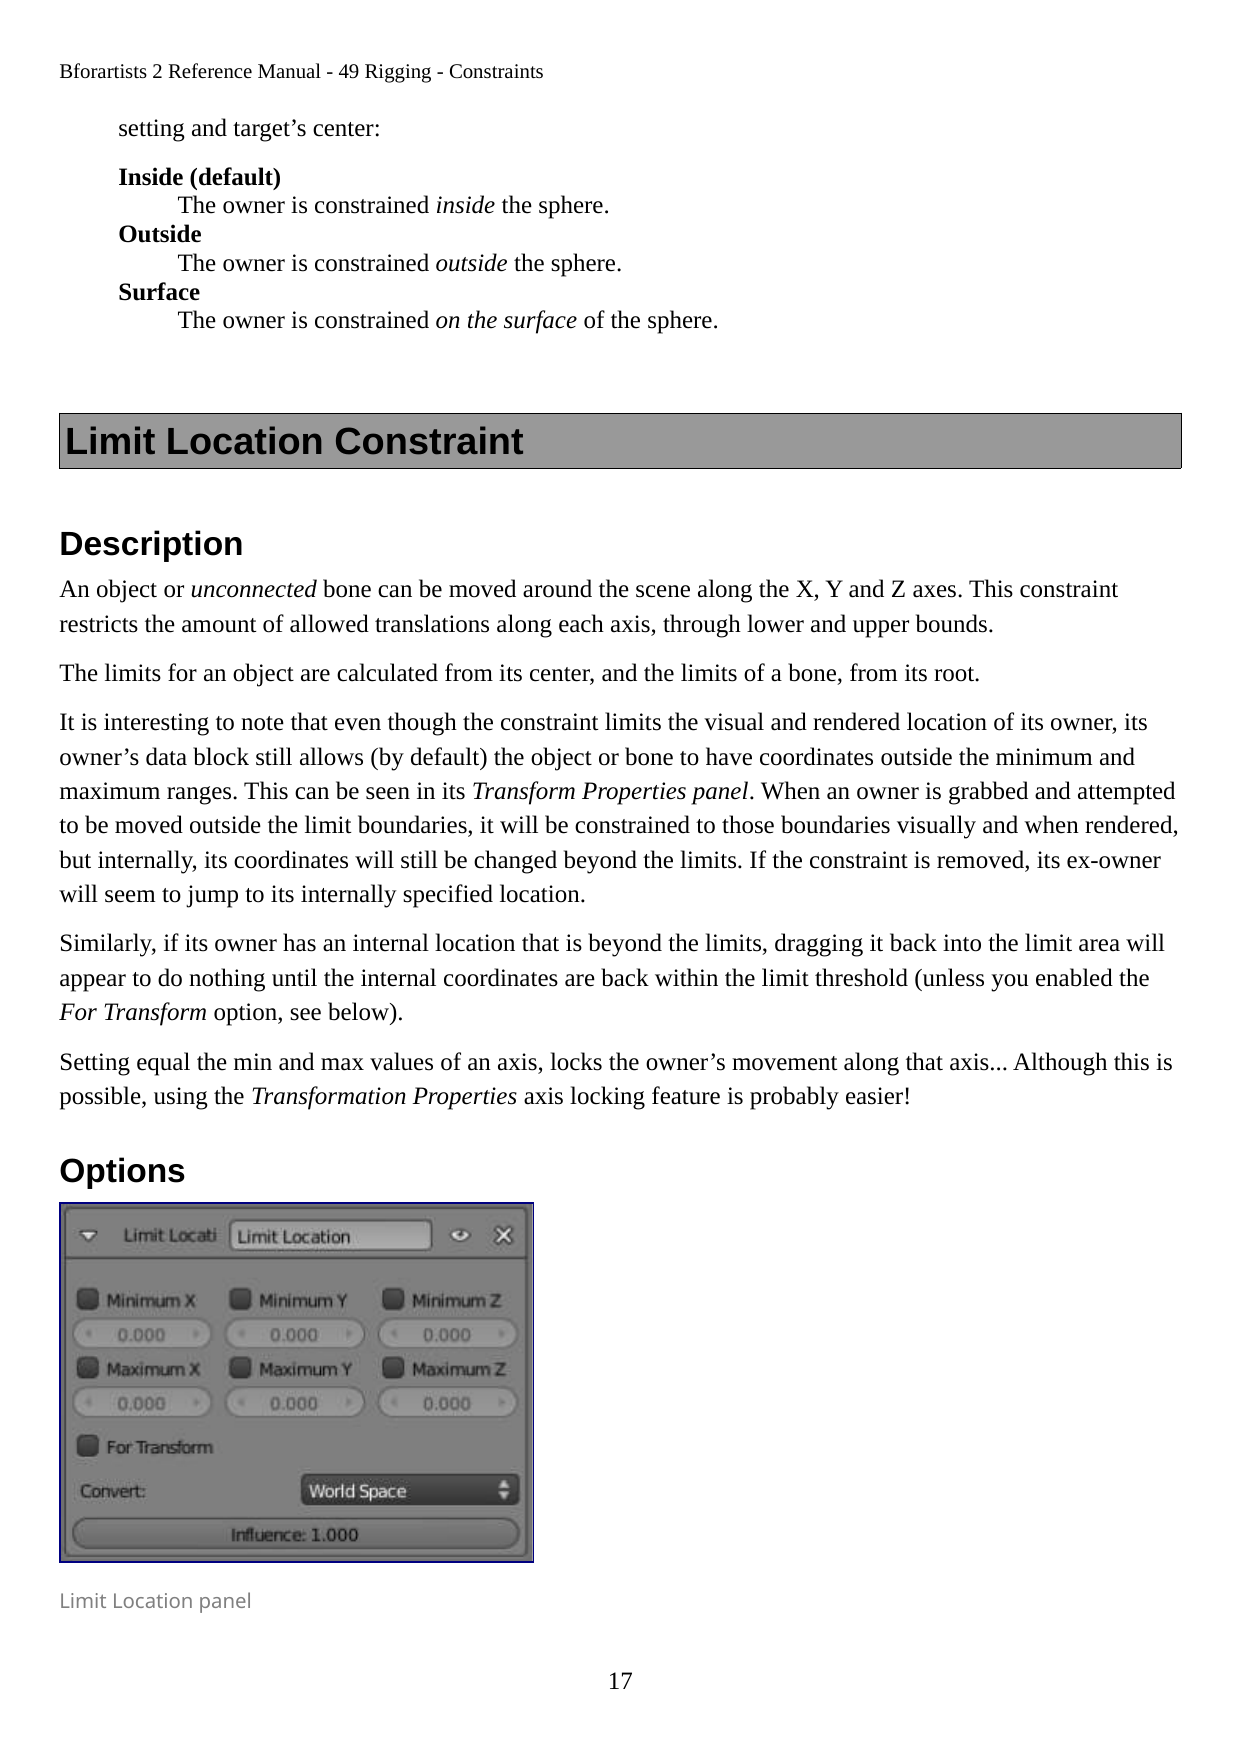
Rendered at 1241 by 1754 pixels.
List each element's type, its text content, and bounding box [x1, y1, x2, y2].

subtitle Surface [118, 277, 1181, 305]
text An object or unconnected bone can be moved around the scene along the X, Y and Z axes. This constraint restricts the amount of allowed translations along each axis, through lower and upper bounds. [59, 574, 1181, 638]
picture [61, 1204, 533, 1561]
text Setting equal the min and max values of an axis, locks the owner’s movement along that axis... Although this is possible, using the Transformation Properties axis locking feature is probably easier! [59, 1047, 1181, 1110]
text The limits for an object are calculated from its center, and the limits of a bone, from its root. [59, 658, 1181, 687]
subtitle Inside (default) [118, 162, 1181, 190]
subtitle Options [59, 1151, 1181, 1189]
text It is interesting to note that even though the constraint limits the visual and rendered location of its owner, its owner’s data block still allows (by default) the object or bone to have coordinates outside the minimum and maximum ranges. This can be seen in its Transform Properties panel. When an owner is grabbed and attempted to be moved outside the limit boundaries, it will be constrained to those boundaries visually and when rendered, but internally, its coordinates will still be changed beyond the limits. If the constraint is removed, its ex-owner will seem to jump to its internally specified location. [59, 707, 1181, 908]
table_header Limit Location Constraint [60, 414, 1181, 468]
subtitle Description [59, 523, 1181, 562]
list The owner is constrained inside the sphere. [177, 190, 1181, 219]
list The owner is constrained on the surface of the sphere. [177, 305, 1181, 334]
list The owner is constrained outside the sphere. [177, 248, 1181, 277]
text Similarly, if its owner has an internal location that is beyond the limits, dragging it back into the limit area will appear to do nothing until the internal coordinates are back within the limit threshold (unless you enabled the For Transform option, see below). [59, 928, 1181, 1026]
text setting and target’s center: [118, 113, 1181, 141]
subtitle Outside [118, 219, 1181, 248]
text Limit Location panel [59, 1583, 1181, 1614]
